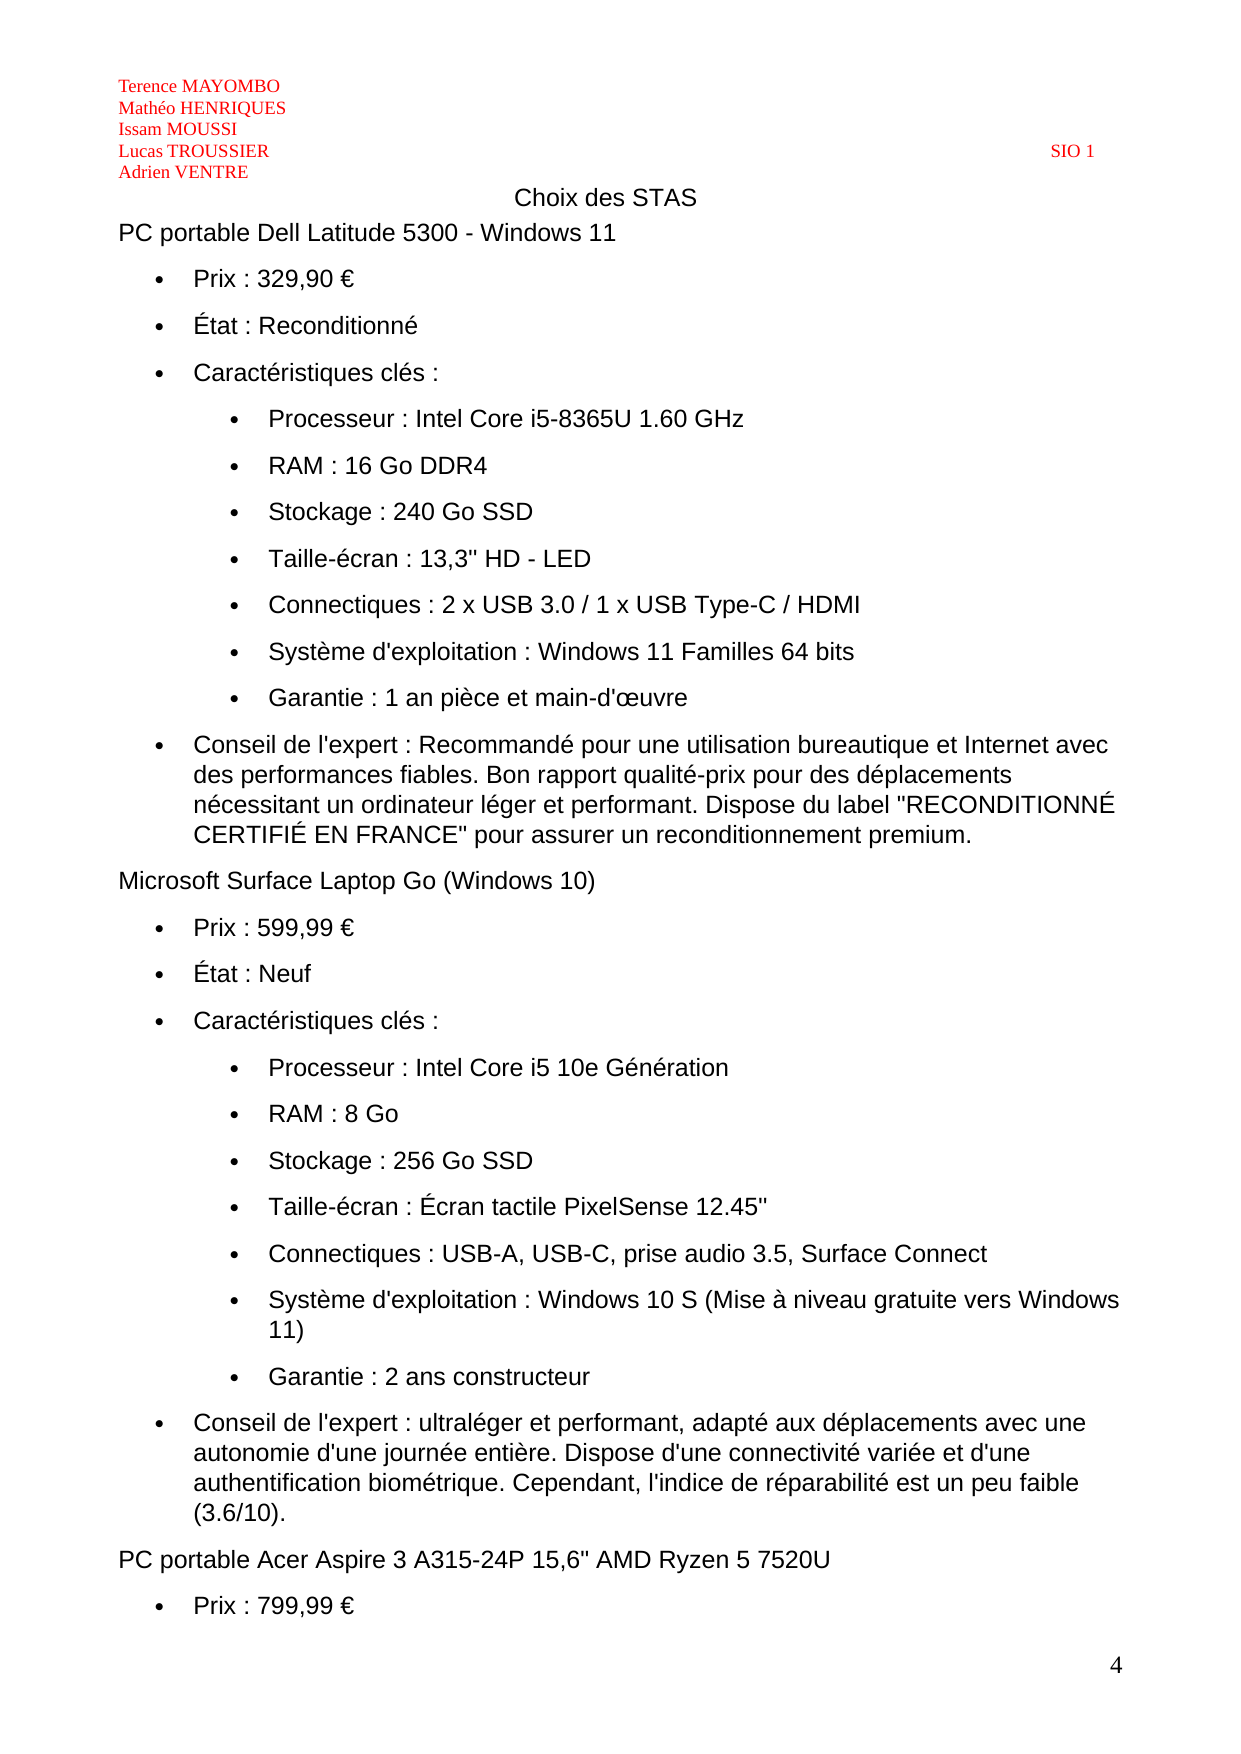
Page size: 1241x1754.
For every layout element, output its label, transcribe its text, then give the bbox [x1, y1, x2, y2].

list Prix : 799,99 € [156, 1591, 1122, 1620]
list État : Reconditionné [156, 311, 1122, 340]
list Taille-écran : 13,3'' HD - LED [231, 544, 1122, 572]
text PC portable Dell Latitude 5300 - Windows 11 [118, 218, 1122, 247]
list Taille-écran : Écran tactile PixelSense 12.45'' [231, 1192, 1122, 1221]
list RAM : 16 Go DDR4 [231, 451, 1122, 479]
list Conseil de l'expert : Recommandé pour une utilisation bureautique et Internet avec des performances fiables. Bon rapport qualité-prix pour des déplacements nécessitant un ordinateur léger et performant. Dispose du label "RECONDITIONNÉ CERTIFIÉ EN FRANCE" pour assurer un reconditionnement premium. [156, 730, 1122, 848]
list Caractéristiques clés : [156, 357, 1122, 386]
list Stockage : 256 Go SSD [231, 1146, 1122, 1174]
list Connectiques : 2 x USB 3.0 / 1 x USB Type-C / HDMI [231, 590, 1122, 619]
list Processeur : Intel Core i5-8365U 1.60 GHz [231, 404, 1122, 433]
list Garantie : 2 ans constructeur [231, 1362, 1122, 1391]
list Conseil de l'expert : ultraléger et performant, adapté aux déplacements avec une autonomie d'une journée entière. Dispose d'une connectivité variée et d'une authentification biométrique. Cependant, l'indice de réparabilité est un peu faible (3.6/10). [156, 1408, 1122, 1527]
list Processeur : Intel Core i5 10e Génération [231, 1052, 1122, 1081]
list RAM : 8 Go [231, 1099, 1122, 1128]
list Caractéristiques clés : [156, 1006, 1122, 1035]
list Garantie : 1 an pièce et main-d'œuvre [231, 683, 1122, 712]
text Microsoft Surface Laptop Go (Windows 10) [118, 866, 1122, 895]
text PC portable Acer Aspire 3 A315-24P 15,6" AMD Ryzen 5 7520U [118, 1544, 1122, 1573]
list Connectiques : USB-A, USB-C, prise audio 3.5, Surface Connect [231, 1239, 1122, 1267]
list Système d'exploitation : Windows 11 Familles 64 bits [231, 637, 1122, 666]
subtitle Choix des STAS [118, 183, 1122, 212]
list Prix : 599,99 € [156, 913, 1122, 942]
list État : Neuf [156, 959, 1122, 988]
list Stockage : 240 Go SSD [231, 497, 1122, 526]
list Prix : 329,90 € [156, 264, 1122, 293]
list Système d'exploitation : Windows 10 S (Mise à niveau gratuite vers Windows 11) [231, 1285, 1122, 1344]
